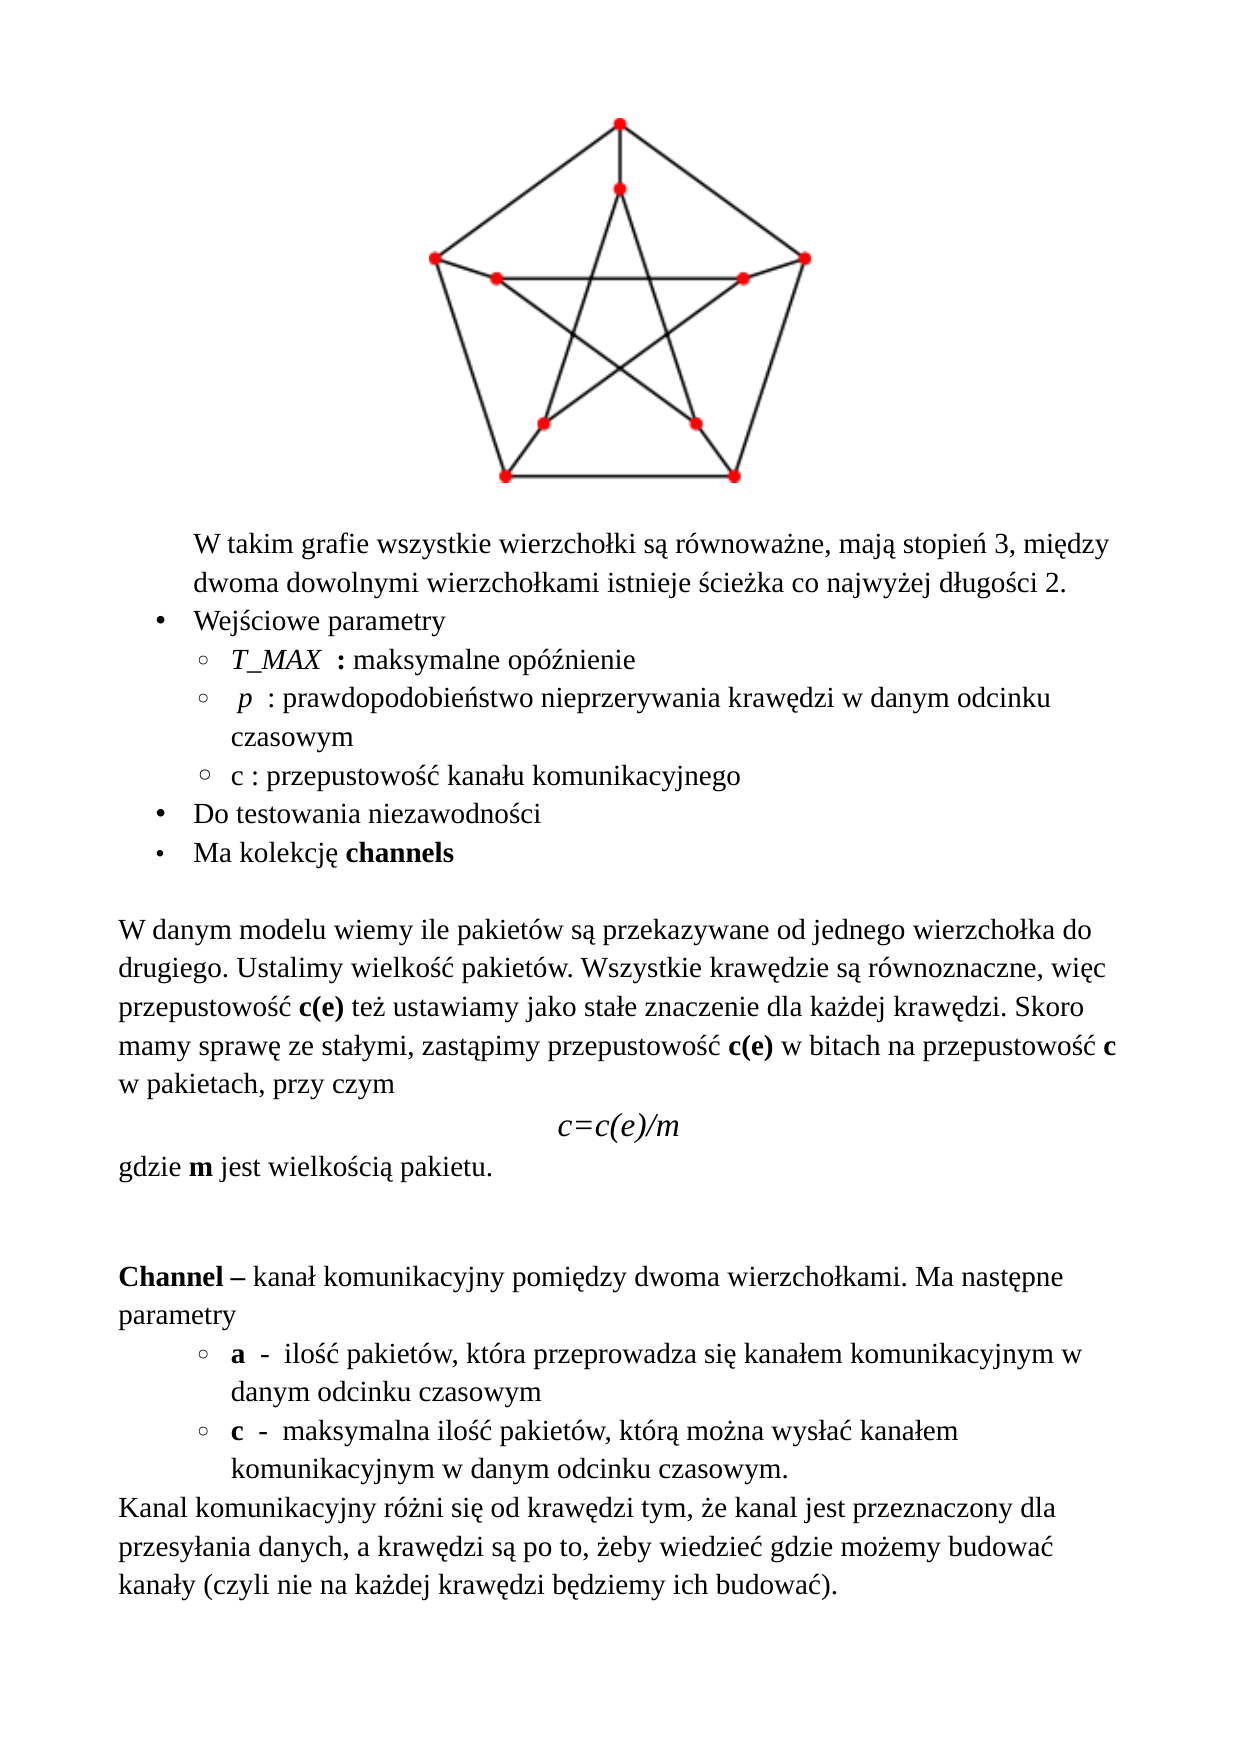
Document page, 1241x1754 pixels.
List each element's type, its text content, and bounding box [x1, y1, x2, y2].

text W danym modelu wiemy ile pakietów są przekazywane od jednego wierzchołka do drugiego. Ustalimy wielkość pakietów. Wszystkie krawędzie są równoznaczne, więc przepustowość c(e) też ustawiamy jako stałe znaczenie dla każdej krawędzi. Skoro mamy sprawę ze stałymi, zastąpimy przepustowość c(e) w bitach na przepustowość c w pakietach, przy czym [118, 912, 1122, 1100]
text Kanal komunikacyjny różni się od krawędzi tym, że kanal jest przeznaczony dla przesyłania danych, a krawędzi są po to, żeby wiedzieć gdzie możemy budować kanały (czyli nie na każdej krawędzi będziemy ich budować). [118, 1490, 1122, 1601]
list c : przepustowość kanału komunikacyjnego [193, 758, 1122, 791]
text Channel – kanał komunikacyjny pomiędzy dwoma wierzchołkami. Ma następne parametry [118, 1259, 1122, 1331]
list Ma kolekcję channels [156, 835, 1122, 868]
list Do testowania niezawodności [156, 796, 1122, 830]
text gdzie m jest wielkością pakietu. [118, 1149, 1122, 1182]
text c=c(e)/m [118, 1105, 1122, 1143]
list W takim grafie wszystkie wierzchołki są równoważne, mają stopień 3, między dwoma dowolnymi wierzchołkami istnieje ścieżka co najwyżej długości 2. [156, 526, 1122, 598]
list p : prawdopodobieństwo nieprzerywania krawędzi w danym odcinku czasowym [193, 681, 1122, 753]
list T_MAX : maksymalne opóźnienie [193, 642, 1122, 676]
picture [429, 118, 812, 483]
list c - maksymalna ilość pakietów, którą można wysłać kanałem komunikacyjnym w danym odcinku czasowym. [193, 1413, 1122, 1485]
list Wejściowe parametry [156, 603, 1122, 637]
list a - ilość pakietów, która przeprowadza się kanałem komunikacyjnym w danym odcinku czasowym [193, 1336, 1122, 1408]
